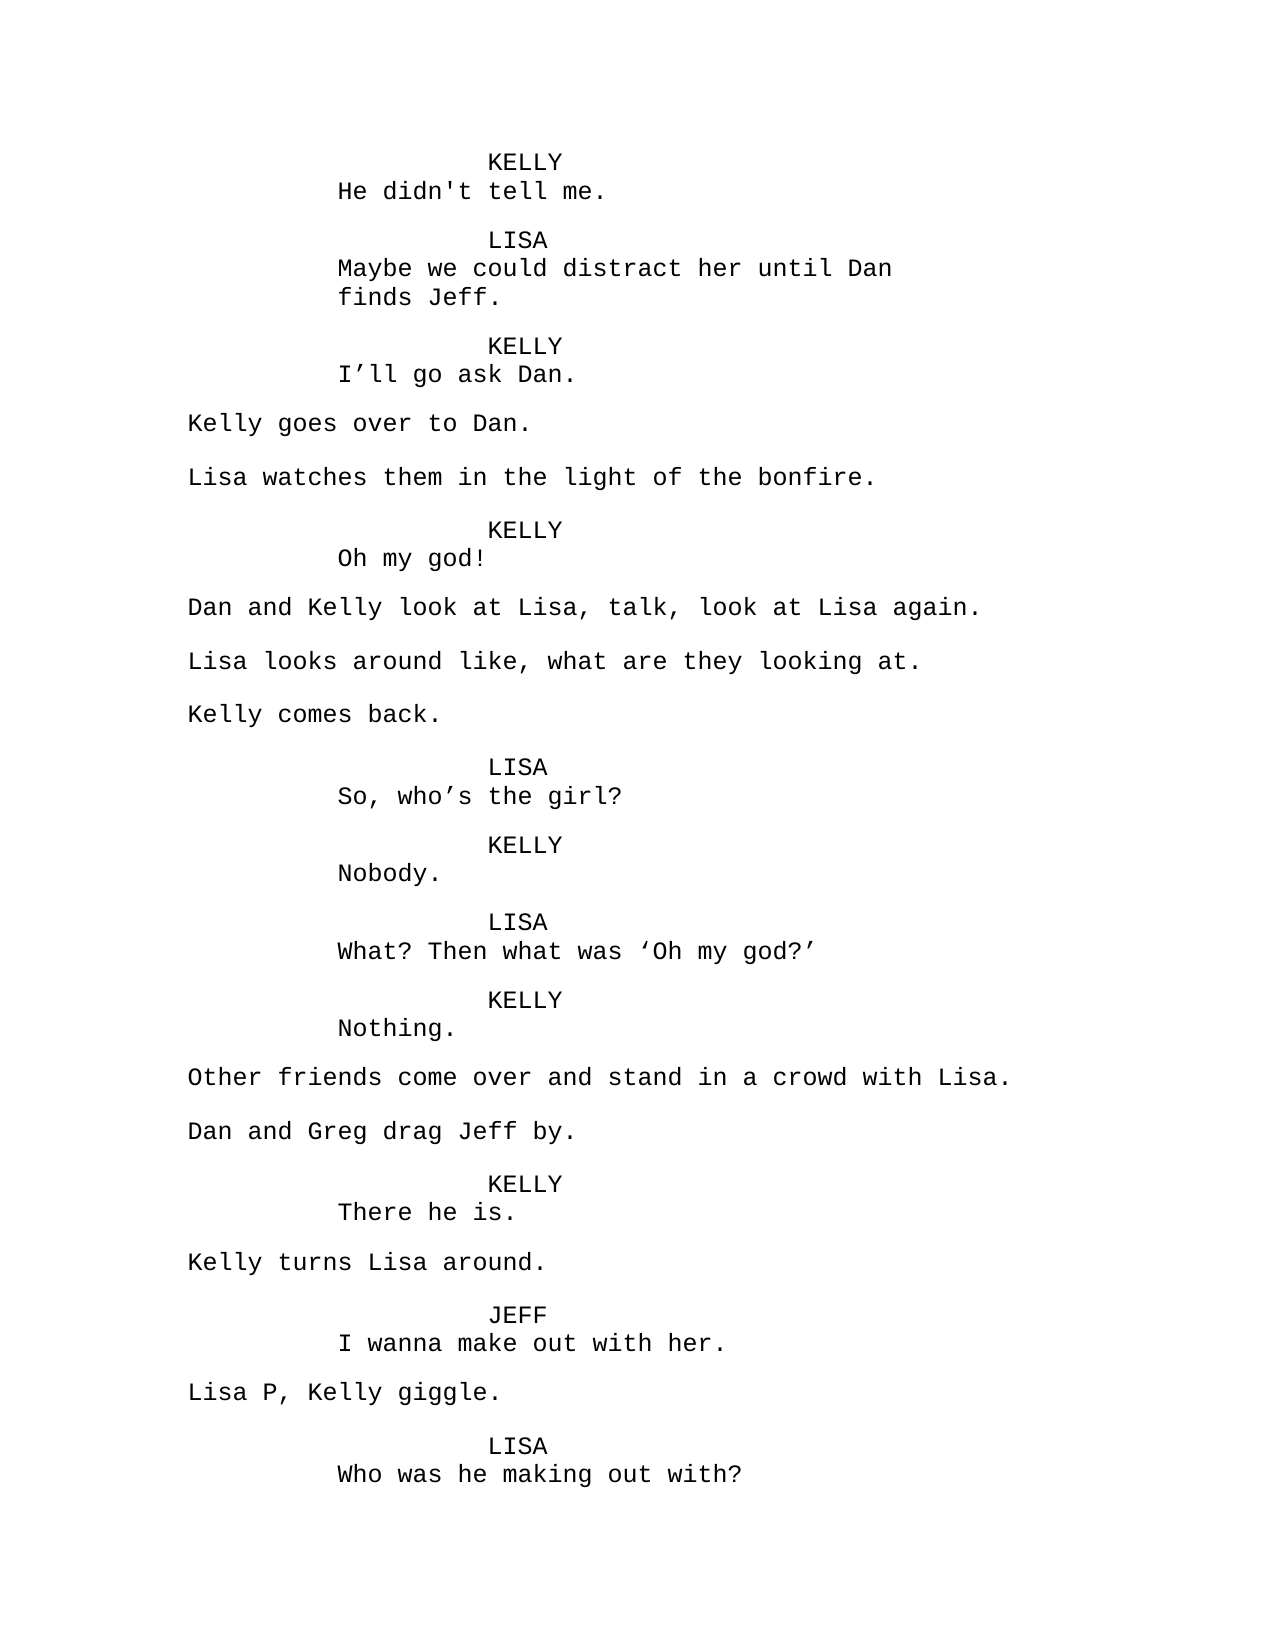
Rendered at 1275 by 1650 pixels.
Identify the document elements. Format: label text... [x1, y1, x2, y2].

text KELLY [187, 333, 1087, 362]
text Lisa looks around like, what are they looking at. [187, 648, 1087, 677]
text JEFF [187, 1302, 1087, 1331]
text Oh my god! [337, 546, 937, 574]
text KELLY [187, 832, 1087, 861]
text Nothing. [337, 1016, 937, 1044]
text He didn't tell me. [337, 178, 937, 207]
text I wanna make out with her. [337, 1331, 937, 1359]
text KELLY [187, 517, 1087, 546]
text KELLY [187, 1172, 1087, 1200]
text LISA [187, 755, 1087, 783]
text KELLY [187, 987, 1087, 1016]
text Who was he making out with? [337, 1462, 937, 1490]
text Kelly goes over to Dan. [187, 411, 1087, 439]
text Lisa watches them in the light of the bonfire. [187, 464, 1087, 492]
text Dan and Greg drag Jeff by. [187, 1118, 1087, 1147]
text What? Then what was ‘Oh my god?’ [337, 938, 937, 967]
text KELLY [187, 150, 1087, 178]
text LISA [187, 910, 1087, 938]
text Lisa P, Kelly giggle. [187, 1380, 1087, 1408]
text Kelly comes back. [187, 702, 1087, 730]
text LISA [187, 1433, 1087, 1462]
text There he is. [337, 1200, 937, 1228]
text Maybe we could distract her until Dan finds Jeff. [337, 256, 937, 312]
text Dan and Kelly look at Lisa, talk, look at Lisa again. [187, 595, 1087, 623]
text So, who’s the girl? [337, 783, 937, 812]
text Other friends come over and stand in a crowd with Lisa. [187, 1065, 1087, 1093]
text LISA [187, 227, 1087, 256]
text Kelly turns Lisa around. [187, 1249, 1087, 1277]
text Nobody. [337, 861, 937, 889]
text I’ll go ask Dan. [337, 362, 937, 390]
